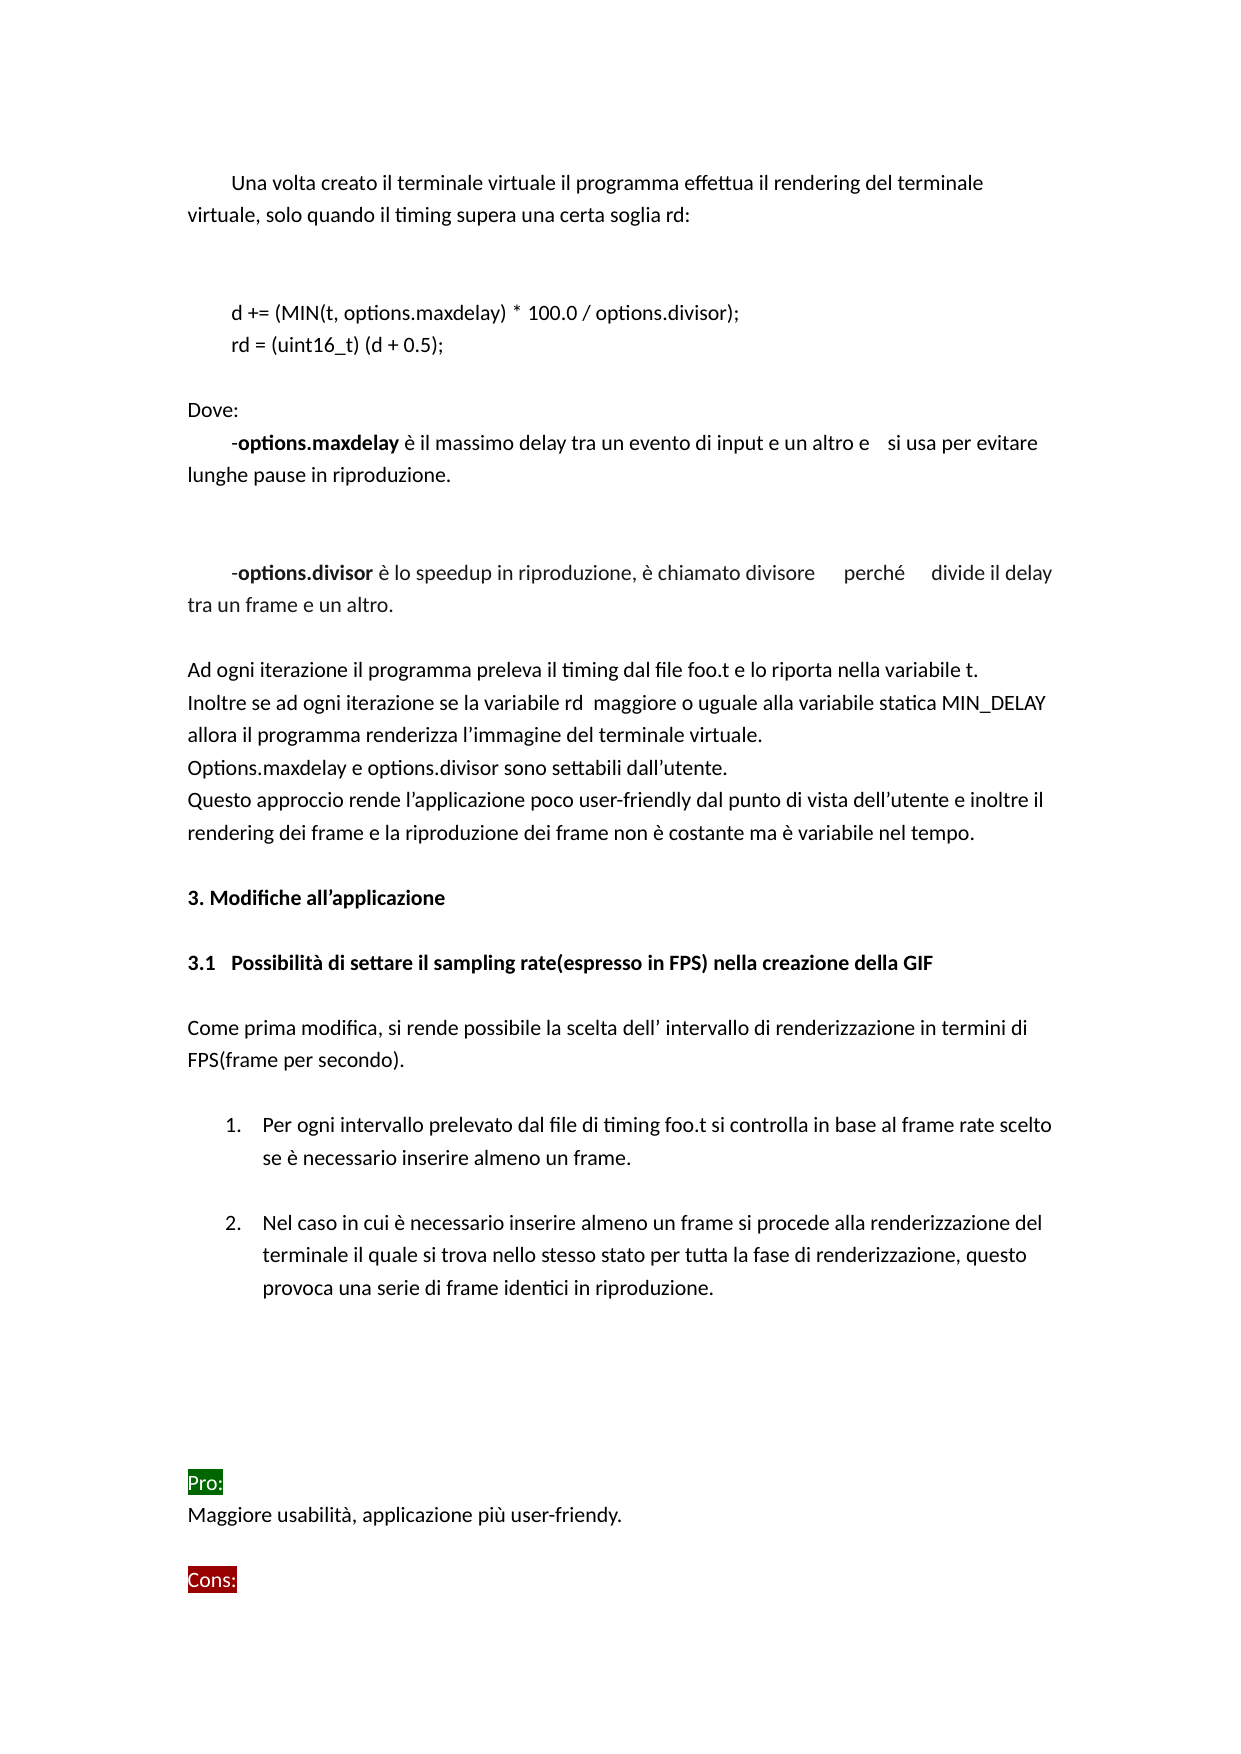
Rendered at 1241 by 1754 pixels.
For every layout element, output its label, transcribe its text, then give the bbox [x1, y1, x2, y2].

text Maggiore usabilità, applicazione più user-friendy. [187, 1494, 1053, 1527]
text Questo approccio rende l’applicazione poco user-friendly dal punto di vista dell’utente e inoltre il rendering dei frame e la riproduzione dei frame non è costante ma è variabile nel tempo. [187, 779, 1053, 844]
text Una volta creato il terminale virtuale il programma effettua il rendering del terminale virtuale, solo quando il timing supera una certa soglia rd: [187, 162, 1053, 227]
text 3. Modifiche all’applicazione [187, 877, 1053, 909]
text Pro: [187, 1462, 1053, 1494]
list Nel caso in cui è necessario inserire almeno un frame si procede alla renderizzazione del terminale il quale si trova nello stesso stato per tutta la fase di renderizzazione, questo provoca una serie di frame identici in riproduzione. [225, 1202, 1053, 1299]
text -options.maxdelay è il massimo delay tra un evento di input e un altro e si usa per evitare lunghe pause in riproduzione. [187, 422, 1053, 487]
list Per ogni intervallo prelevato dal file di timing foo.t si controlla in base al frame rate scelto se è necessario inserire almeno un frame. [225, 1104, 1053, 1169]
text Come prima modifica, si rende possibile la scelta dell’ intervallo di renderizzazione in termini di FPS(frame per secondo). [187, 1007, 1053, 1072]
text rd = (uint16_t) (d + 0.5); [187, 324, 1053, 357]
text Ad ogni iterazione il programma preleva il timing dal file foo.t e lo riporta nella variabile t. [187, 649, 1053, 682]
text 3.1 Possibilità di settare il sampling rate(espresso in FPS) nella creazione della GIF [187, 942, 1053, 974]
text Options.maxdelay e options.divisor sono settabili dall’utente. [187, 747, 1053, 779]
text d += (MIN(t, options.maxdelay) * 100.0 / options.divisor); [187, 292, 1053, 324]
text -options.divisor è lo speedup in riproduzione, è chiamato divisore perché divide il delay tra un frame e un altro. [187, 552, 1053, 617]
text Cons: [187, 1559, 1053, 1592]
text Inoltre se ad ogni iterazione se la variabile rd maggiore o uguale alla variabile statica MIN_DELAY allora il programma renderizza l’immagine del terminale virtuale. [187, 682, 1053, 747]
text Dove: [187, 389, 1053, 422]
